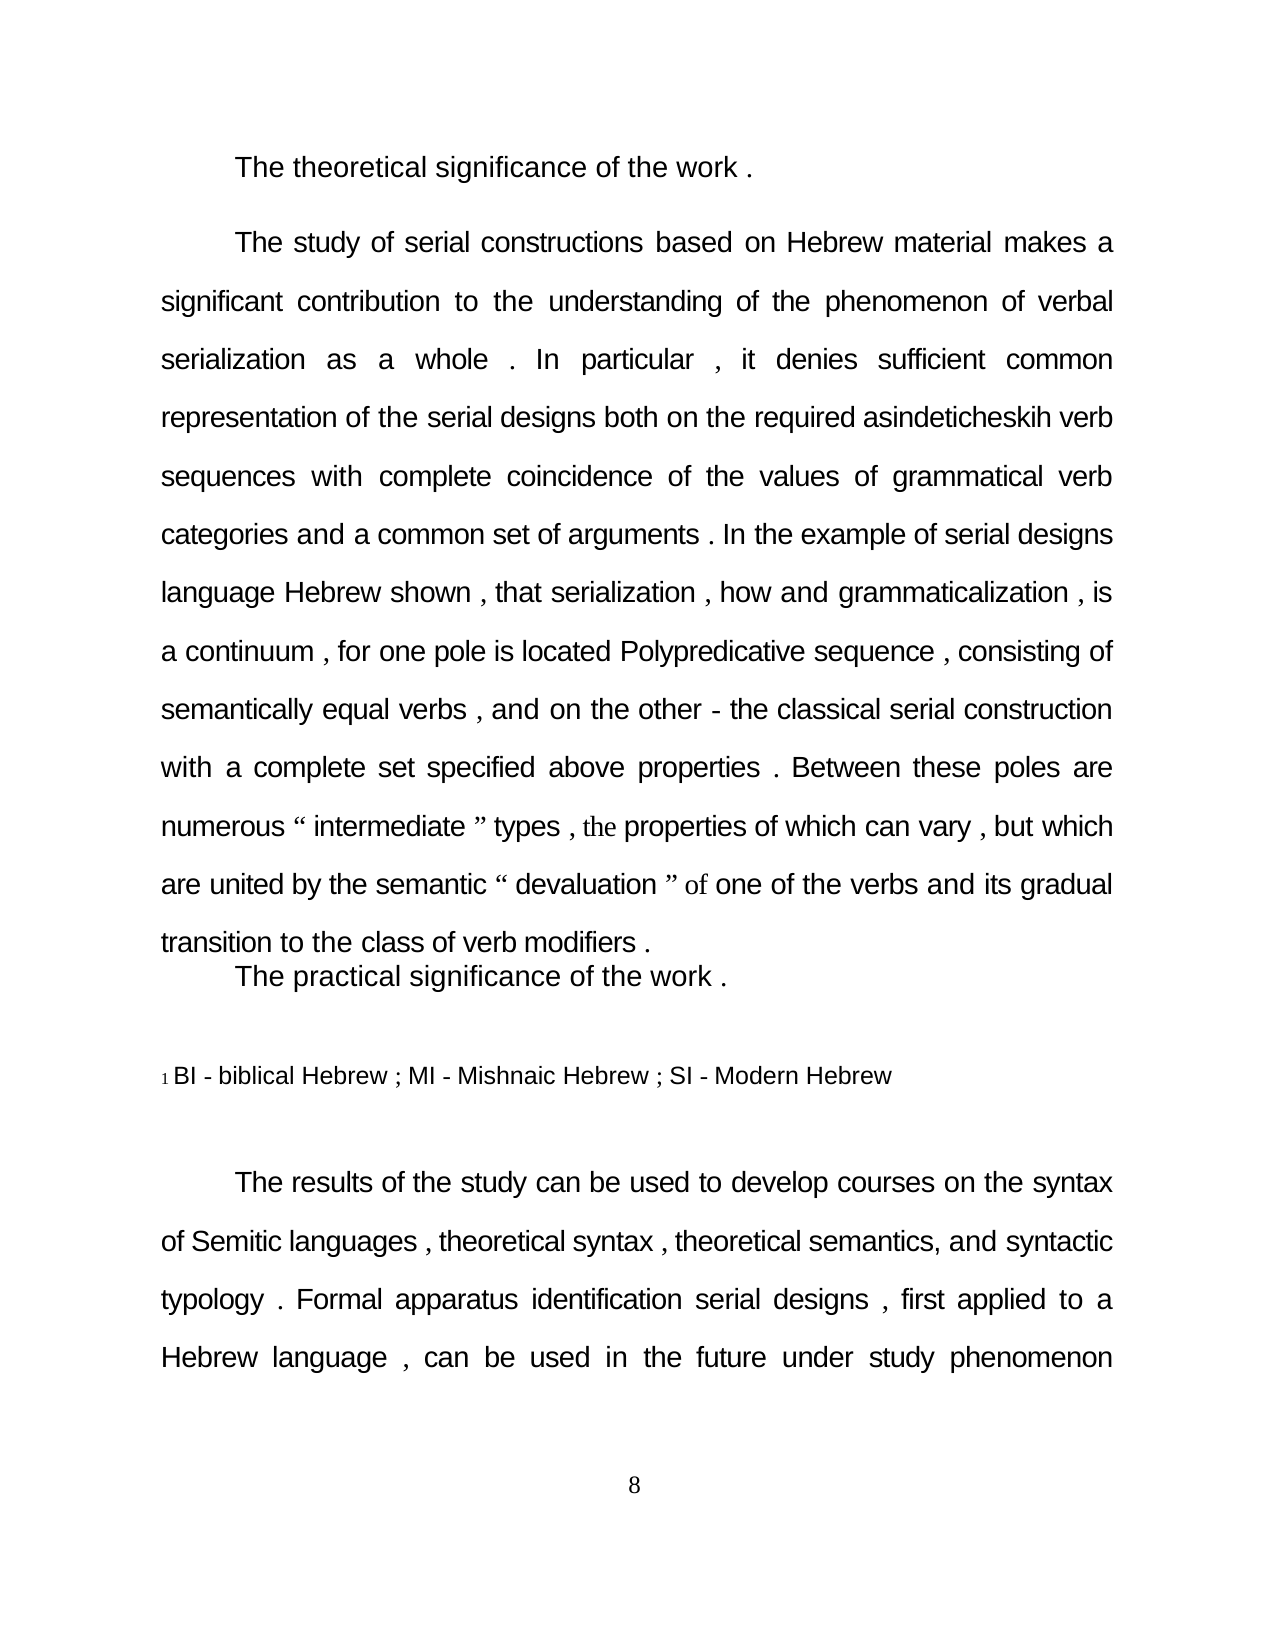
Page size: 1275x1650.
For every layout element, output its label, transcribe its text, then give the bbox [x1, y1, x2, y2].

text The study of serial constructions based on Hebrew material makes a significant contribution to the understanding of the phenomenon of verbal serialization as a whole . In particular , it denies sufficient common representation of the serial designs both on the required asindeticheskih verb sequences with complete coincidence of the values of grammatical verb categories and a common set of arguments . In the example of serial designs language Hebrew shown , that serialization , how and grammaticalization , is a continuum , for one pole is located Polypredicative sequence , consisting of semantically equal verbs , and on the other - the classical serial construction with a complete set specified above properties . Between these poles are numerous “ intermediate ” types , the properties of which can vary , but which are united by the semantic “ devaluation ” of one of the verbs and its gradual transition to the class of verb modifiers . [161, 201, 1113, 959]
text The theoretical significance of the work . [234, 150, 1125, 184]
text The results of the study can be used to develop courses on the syntax of Semitic languages , theoretical syntax , theoretical semantics, and syntactic typology . Formal apparatus identification serial designs , first applied to a Hebrew language , can be used in the future under study phenomenon [161, 1141, 1113, 1374]
text 1 BI - biblical Hebrew ; MI - Mishnaic Hebrew ; SI - Modern Hebrew [161, 1061, 1125, 1089]
text The practical significance of the work . [234, 959, 1125, 992]
